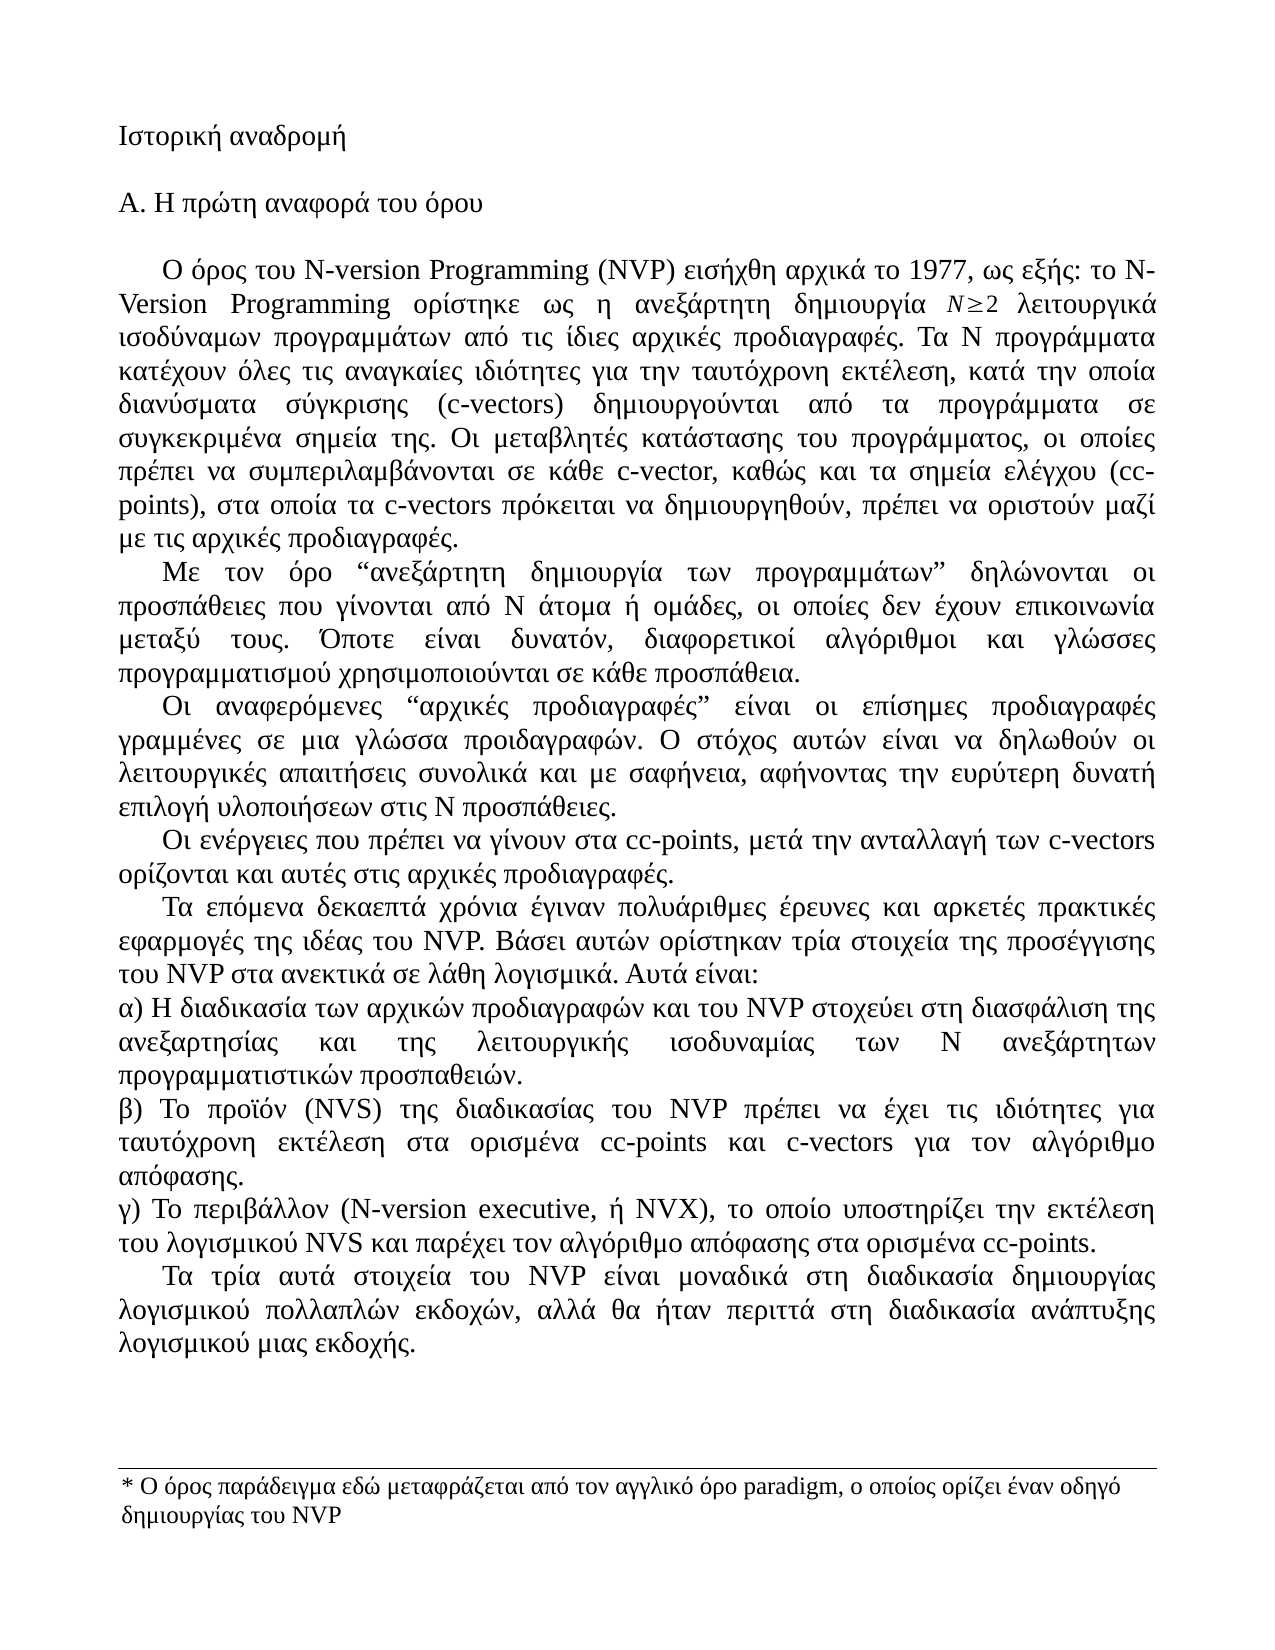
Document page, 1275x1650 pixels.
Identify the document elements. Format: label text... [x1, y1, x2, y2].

text Ιστορική αναδρομή [118, 118, 1157, 152]
text Οι ενέργειες που πρέπει να γίνουν στα cc-points, μετά την ανταλλαγή των c-vectors ορίζονται και αυτές στις αρχικές προδιαγραφές. [118, 822, 1157, 889]
text Α. Η πρώτη αναφορά του όρου [118, 185, 1157, 219]
text γ) Το περιβάλλον (N-version executive, ή NVX), το οποίο υποστηρίζει την εκτέλεση του λογισμικού NVS και παρέχει τον αλγόριθμο απόφασης στα ορισμένα cc-points. [118, 1191, 1157, 1258]
text α) Η διαδικασία των αρχικών προδιαγραφών και του NVP στοχεύει στη διασφάλιση της ανεξαρτησίας και της λειτουργικής ισοδυναμίας των Ν ανεξάρτητων προγραμματιστικών προσπαθειών. [118, 990, 1157, 1091]
text Ο όρος του N-version Programming (NVP) εισήχθη αρχικά το 1977, ως εξής: το N-Version Programming ορίστηκε ως η ανεξάρτητη δημιουργίαλειτουργικά ισοδύναμων προγραμμάτων από τις ίδιες αρχικές προδιαγραφές. Τα Ν προγράμματα κατέχουν όλες τις αναγκαίες ιδιότητες για την ταυτόχρονη εκτέλεση, κατά την οποία διανύσματα σύγκρισης (c-vectors) δημιουργούνται από τα προγράμματα σε συγκεκριμένα σημεία της. Οι μεταβλητές κατάστασης του προγράμματος, οι οποίες πρέπει να συμπεριλαμβάνονται σε κάθε c-vector, καθώς και τα σημεία ελέγχου (cc-points), στα οποία τα c-vectors πρόκειται να δημιουργηθούν, πρέπει να οριστούν μαζί με τις αρχικές προδιαγραφές. [118, 252, 1157, 554]
text β) Το προϊόν (NVS) της διαδικασίας του NVP πρέπει να έχει τις ιδιότητες για ταυτόχρονη εκτέλεση στα ορισμένα cc-points και c-vectors για τον αλγόριθμο απόφασης. [118, 1091, 1157, 1191]
text Τα επόμενα δεκαεπτά χρόνια έγιναν πολυάριθμες έρευνες και αρκετές πρακτικές εφαρμογές της ιδέας του NVP. Βάσει αυτών ορίστηκαν τρία στοιχεία της προσέγγισης του NVP στα ανεκτικά σε λάθη λογισμικά. Αυτά είναι: [118, 889, 1157, 990]
text Οι αναφερόμενες “αρχικές προδιαγραφές” είναι οι επίσημες προδιαγραφές γραμμένες σε μια γλώσσα προιδαγραφών. Ο στόχος αυτών είναι να δηλωθούν οι λειτουργικές απαιτήσεις συνολικά και με σαφήνεια, αφήνοντας την ευρύτερη δυνατή επιλογή υλοποιήσεων στις Ν προσπάθειες. [118, 688, 1157, 822]
text Με τον όρο “ανεξάρτητη δημιουργία των προγραμμάτων” δηλώνονται οι προσπάθειες που γίνονται από Ν άτομα ή ομάδες, οι οποίες δεν έχουν επικοινωνία μεταξύ τους. Όποτε είναι δυνατόν, διαφορετικοί αλγόριθμοι και γλώσσες προγραμματισμού χρησιμοποιούνται σε κάθε προσπάθεια. [118, 554, 1157, 688]
text Τα τρία αυτά στοιχεία του NVP είναι μοναδικά στη διαδικασία δημιουργίας λογισμικού πολλαπλών εκδοχών, αλλά θα ήταν περιττά στη διαδικασία ανάπτυξης λογισμικού μιας εκδοχής. [118, 1258, 1157, 1359]
